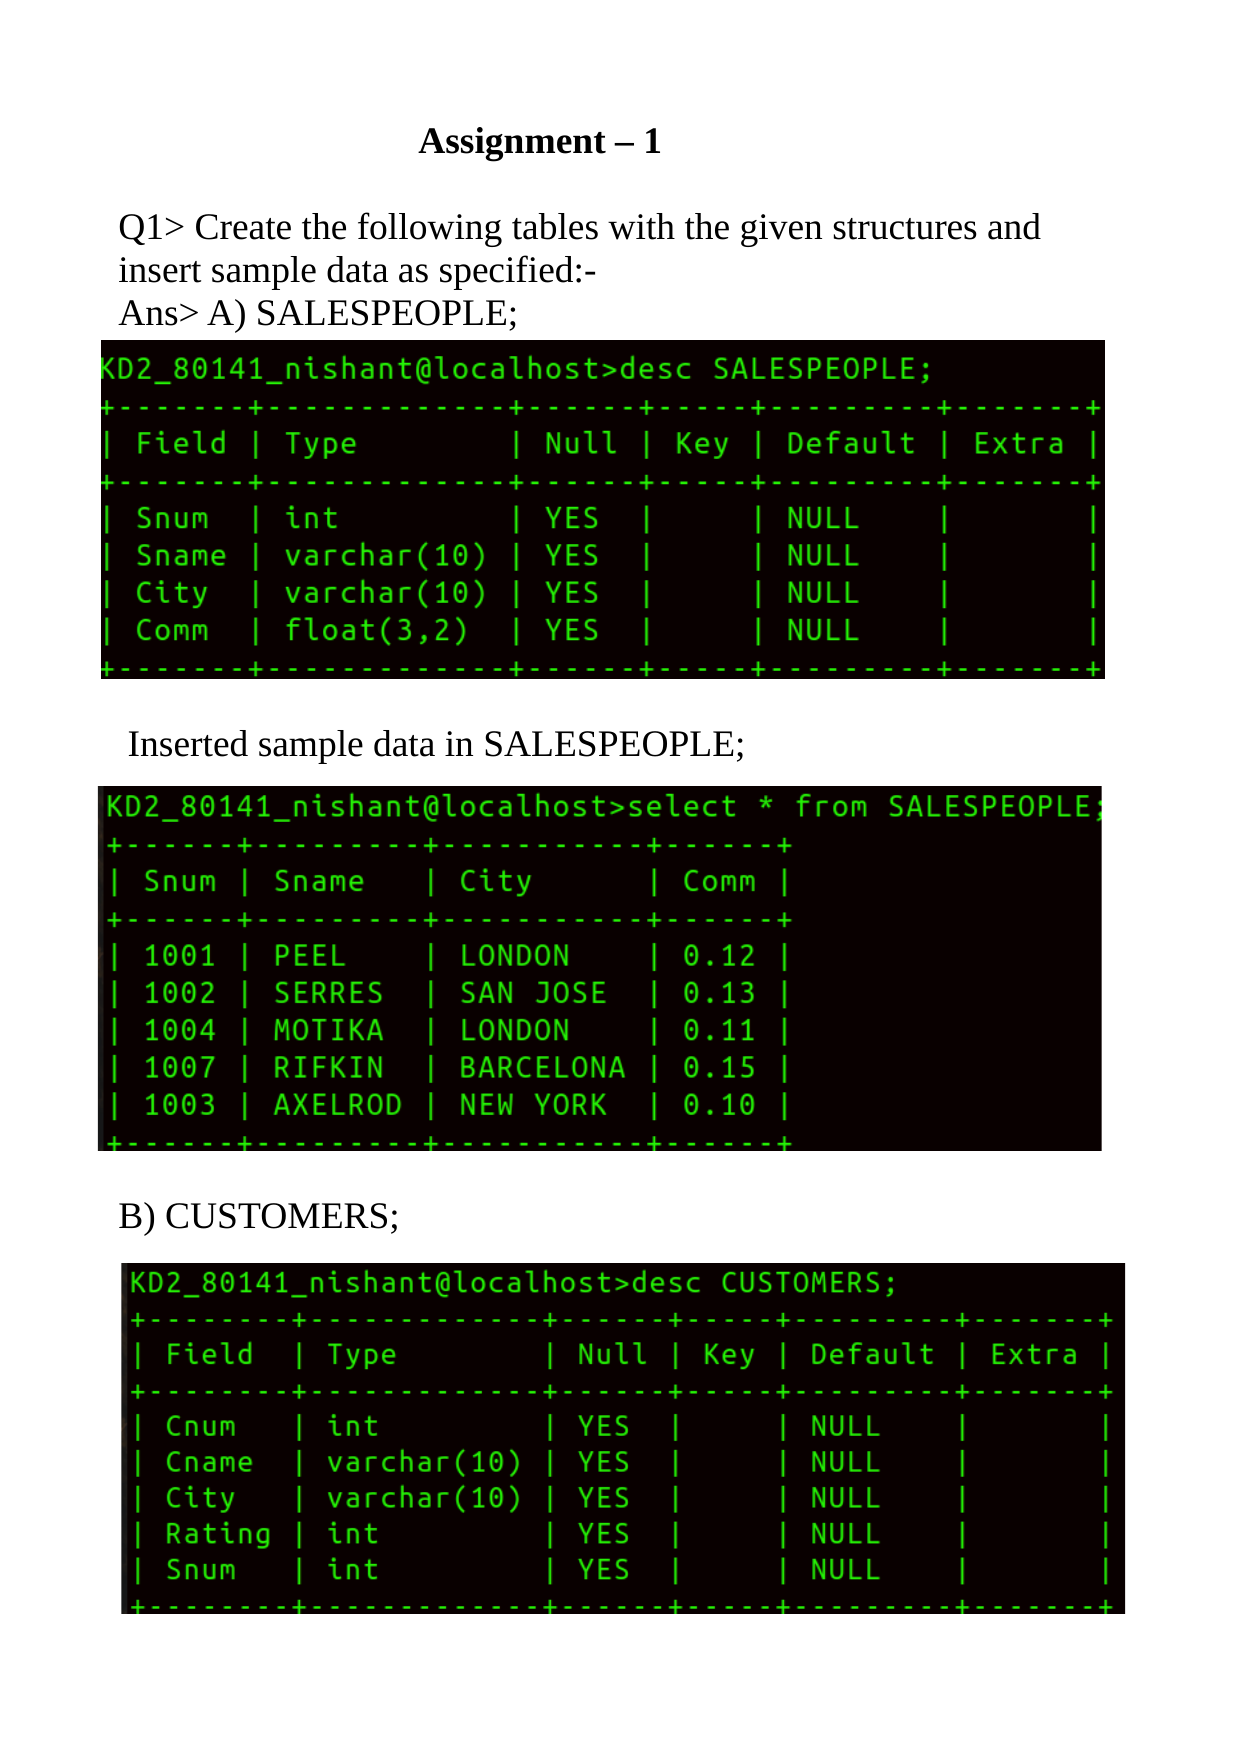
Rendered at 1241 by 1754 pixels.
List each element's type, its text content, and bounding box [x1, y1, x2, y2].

picture [121, 1263, 1126, 1614]
text Inserted sample data in SALESPEOPLE; [118, 722, 1122, 765]
text Ans> A) SALESPEOPLE; [118, 291, 1122, 334]
text Assignment – 1 [118, 118, 1122, 161]
text B) CUSTOMERS; [118, 1194, 1122, 1237]
text Q1> Create the following tables with the given structures and insert sample data as specified:- [118, 204, 1122, 291]
picture [101, 340, 1105, 679]
picture [97, 786, 1102, 1151]
